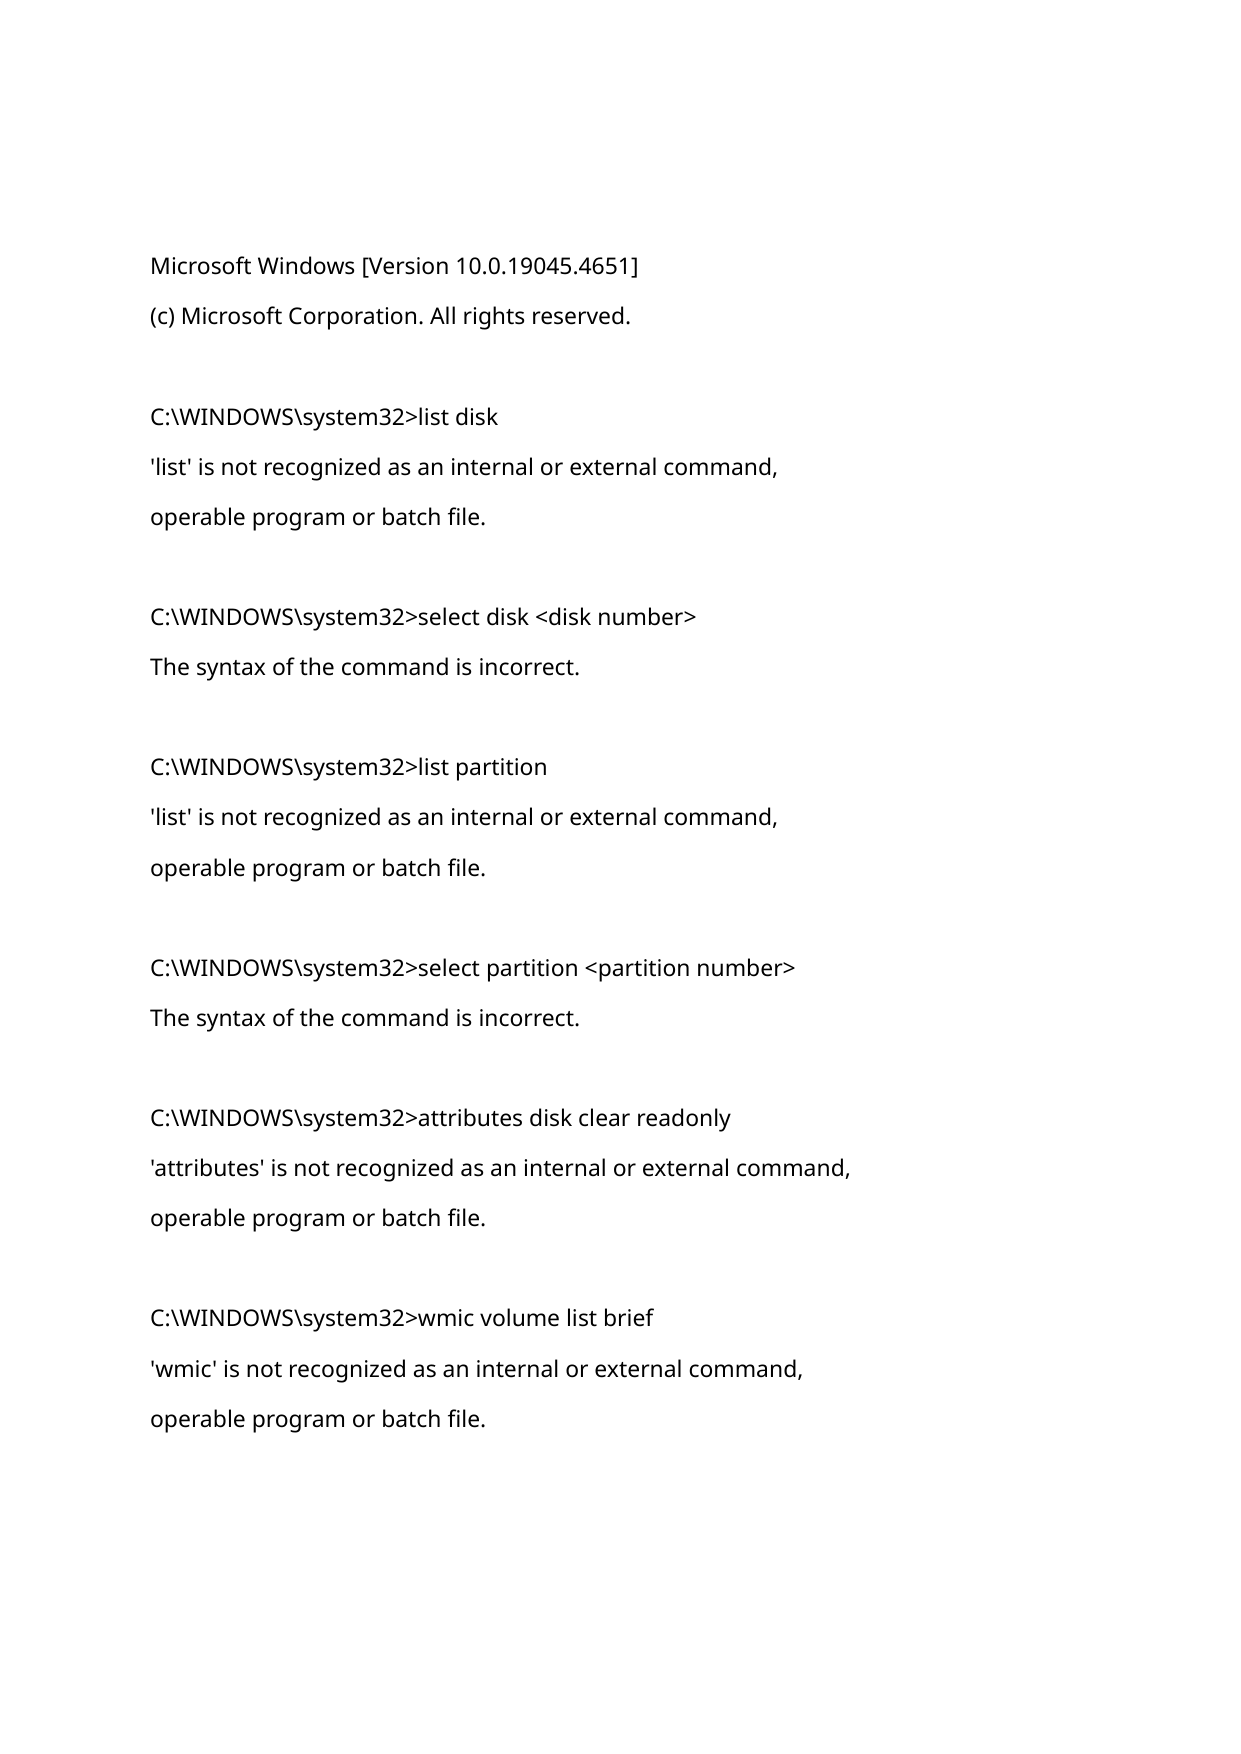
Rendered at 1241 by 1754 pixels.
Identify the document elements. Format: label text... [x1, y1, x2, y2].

text Microsoft Windows [Version 10.0.19045.4651] [150, 250, 1090, 281]
text 'list' is not recognized as an internal or external command, [150, 451, 1090, 482]
text The syntax of the command is incorrect. [150, 651, 1090, 682]
text The syntax of the command is incorrect. [150, 1002, 1090, 1033]
text C:\WINDOWS\system32>select disk <disk number> [150, 601, 1090, 632]
text operable program or batch file. [150, 1403, 1090, 1434]
text 'list' is not recognized as an internal or external command, [150, 801, 1090, 833]
text operable program or batch file. [150, 1202, 1090, 1233]
text C:\WINDOWS\system32>list partition [150, 751, 1090, 782]
text C:\WINDOWS\system32>wmic volume list brief [150, 1302, 1090, 1334]
text 'attributes' is not recognized as an internal or external command, [150, 1152, 1090, 1183]
text C:\WINDOWS\system32>select partition <partition number> [150, 952, 1090, 983]
text C:\WINDOWS\system32>list disk [150, 401, 1090, 432]
text operable program or batch file. [150, 501, 1090, 532]
text operable program or batch file. [150, 851, 1090, 883]
text (c) Microsoft Corporation. All rights reserved. [150, 300, 1090, 332]
text 'wmic' is not recognized as an internal or external command, [150, 1352, 1090, 1384]
text C:\WINDOWS\system32>attributes disk clear readonly [150, 1102, 1090, 1133]
